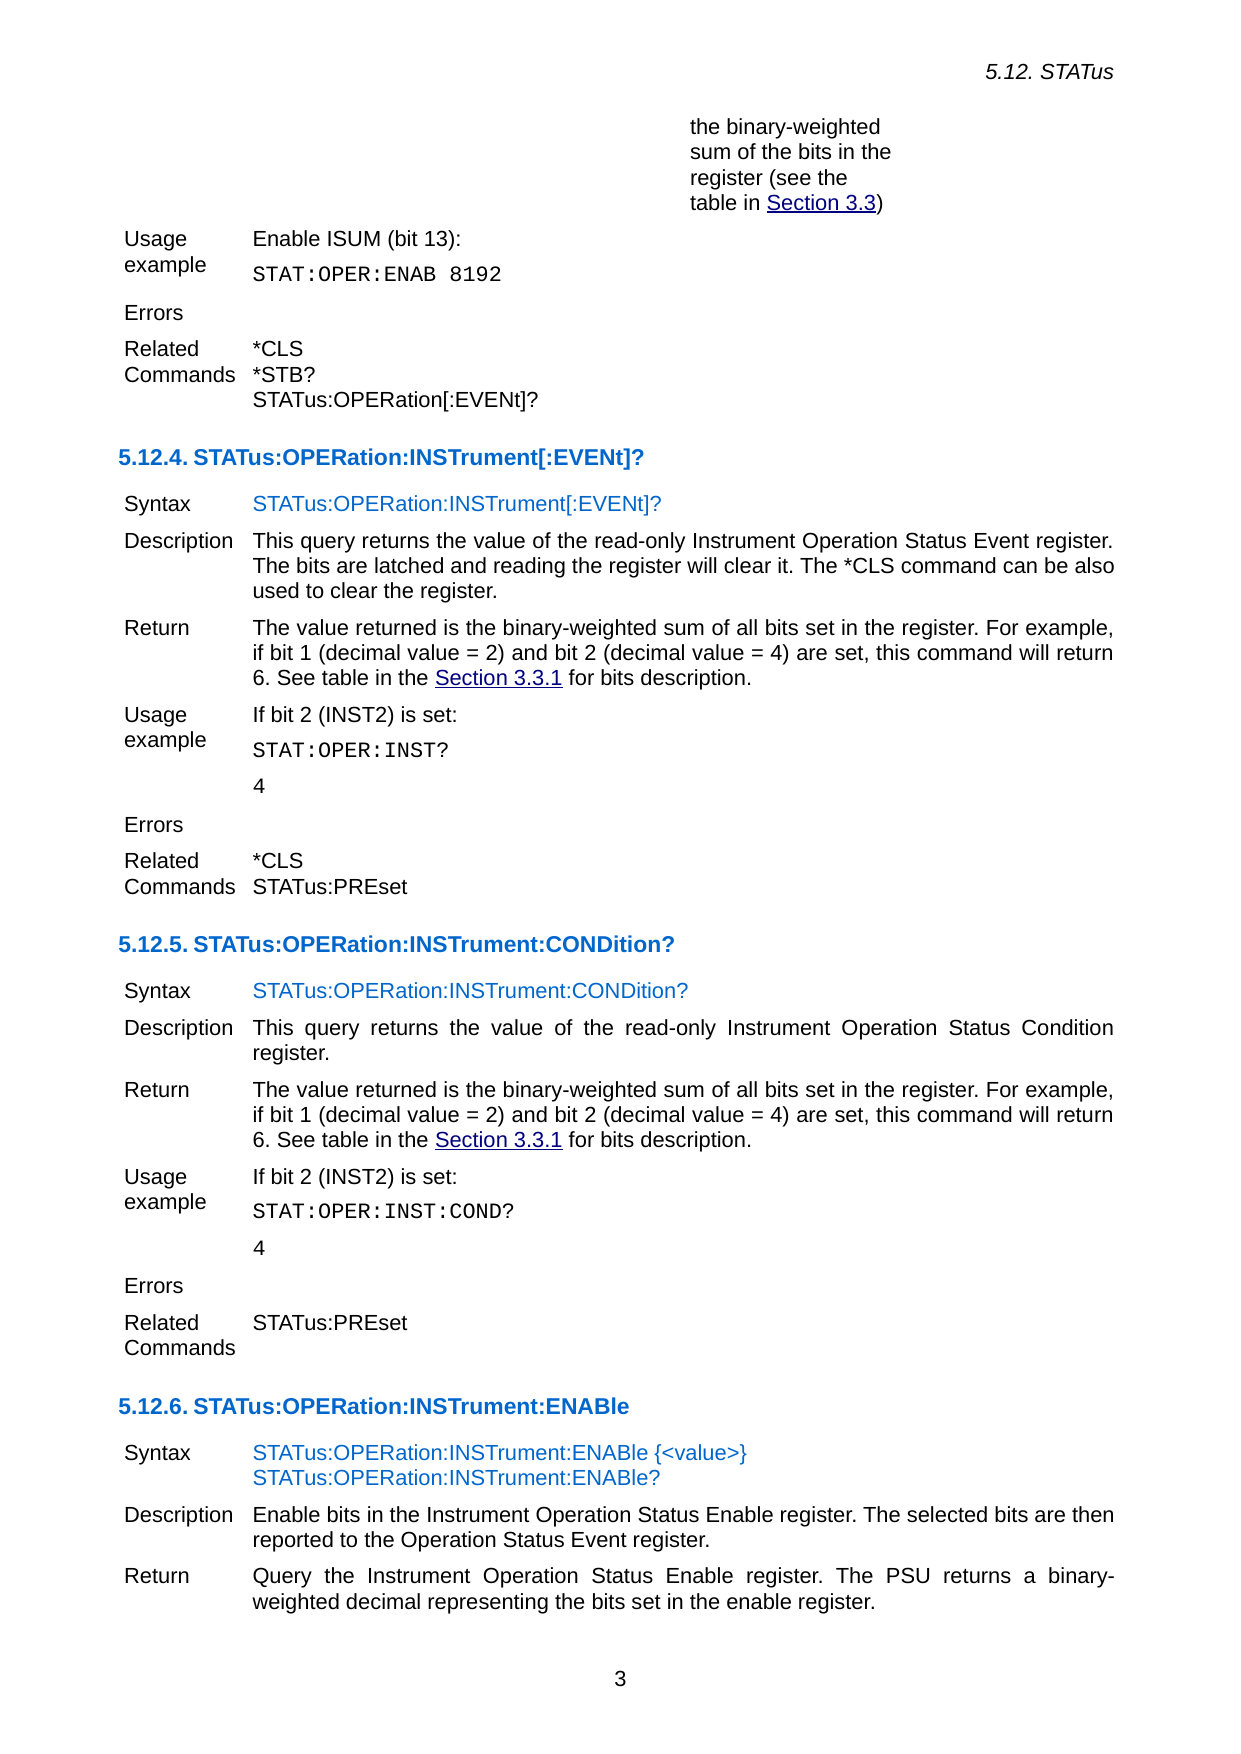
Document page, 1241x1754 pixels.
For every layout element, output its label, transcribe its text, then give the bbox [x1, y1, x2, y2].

table_cell [247, 294, 1122, 331]
table_cell [247, 1268, 1122, 1304]
table_cell *CLS STATus:PREset [247, 843, 1122, 904]
table_cell This query returns the value of the read-only Instrument Operation Status Event register. The bits are latched and reading the register will clear it. The *CLS command can be also used to clear the register. [247, 522, 1122, 609]
table_cell The value returned is the binary-weighted sum of all bits set in the register. For example, if bit 1 (decimal value = 2) and bit 2 (decimal value = 4) are set, this command will return 6. See table in the Section 3.3.1 for bits description. [247, 609, 1122, 696]
table_cell Related Commands [118, 1304, 247, 1366]
table_cell This query returns the value of the read-only Instrument Operation Status Condition register. [247, 1009, 1122, 1071]
table_cell [247, 806, 1122, 843]
table_cell Usage example [118, 221, 247, 294]
table_cell Query the Instrument Operation Status Enable register. The PSU returns a binary-weighted decimal representing the bits set in the enable register. [247, 1558, 1122, 1619]
table_header STATus:OPERation:INSTrument:CONDition? [247, 972, 1122, 1009]
table_cell [247, 106, 465, 221]
table_cell The value returned is the binary-weighted sum of all bits set in the register. For example, if bit 1 (decimal value = 2) and bit 2 (decimal value = 4) are set, this command will return 6. See table in the Section 3.3.1 for bits description. [247, 1071, 1122, 1158]
table_cell Errors [118, 806, 247, 843]
table_header STATus:OPERation:INSTrument:ENABle {<value>} STATus:OPERation:INSTrument:ENABle? [247, 1434, 1122, 1496]
table_cell the binary-weighted sum of the bits in the register (see the table in Section 3.3) [684, 106, 903, 221]
table_cell Errors [118, 1268, 247, 1304]
table_cell Enable ISUM (bit 13): STAT:OPER:ENAB 8192 [247, 221, 1122, 294]
table_header STATus:OPERation:INSTrument[:EVENt]? [247, 485, 1122, 522]
table_cell [118, 106, 247, 221]
table_cell [465, 106, 684, 221]
table_cell [903, 106, 1122, 221]
table_cell If bit 2 (INST2) is set: STAT:OPER:INST:COND? 4 [247, 1158, 1122, 1268]
table_header Syntax [118, 485, 247, 522]
table_cell STATus:PREset [247, 1304, 1122, 1366]
subtitle STATus:OPERation:INSTrument:ENABle [118, 1393, 1122, 1419]
table_cell Usage example [118, 696, 247, 806]
table_cell Description [118, 1009, 247, 1071]
table_cell Description [118, 1496, 247, 1558]
subtitle STATus:OPERation:INSTrument:CONDition? [118, 931, 1122, 957]
table_cell Related Commands [118, 843, 247, 904]
table_cell Return [118, 609, 247, 696]
table_cell Related Commands [118, 331, 247, 418]
table_cell Errors [118, 294, 247, 331]
table_cell *CLS *STB? STATus:OPERation[:EVENt]? [247, 331, 1122, 418]
table_cell Enable bits in the Instrument Operation Status Enable register. The selected bits are then reported to the Operation Status Event register. [247, 1496, 1122, 1558]
table_cell Return [118, 1071, 247, 1158]
table_cell Return [118, 1558, 247, 1619]
table_cell Usage example [118, 1158, 247, 1268]
table_cell Description [118, 522, 247, 609]
table_header Syntax [118, 972, 247, 1009]
table_header Syntax [118, 1434, 247, 1496]
subtitle STATus:OPERation:INSTrument[:EVENt]? [118, 444, 1122, 471]
table_cell If bit 2 (INST2) is set: STAT:OPER:INST? 4 [247, 696, 1122, 806]
